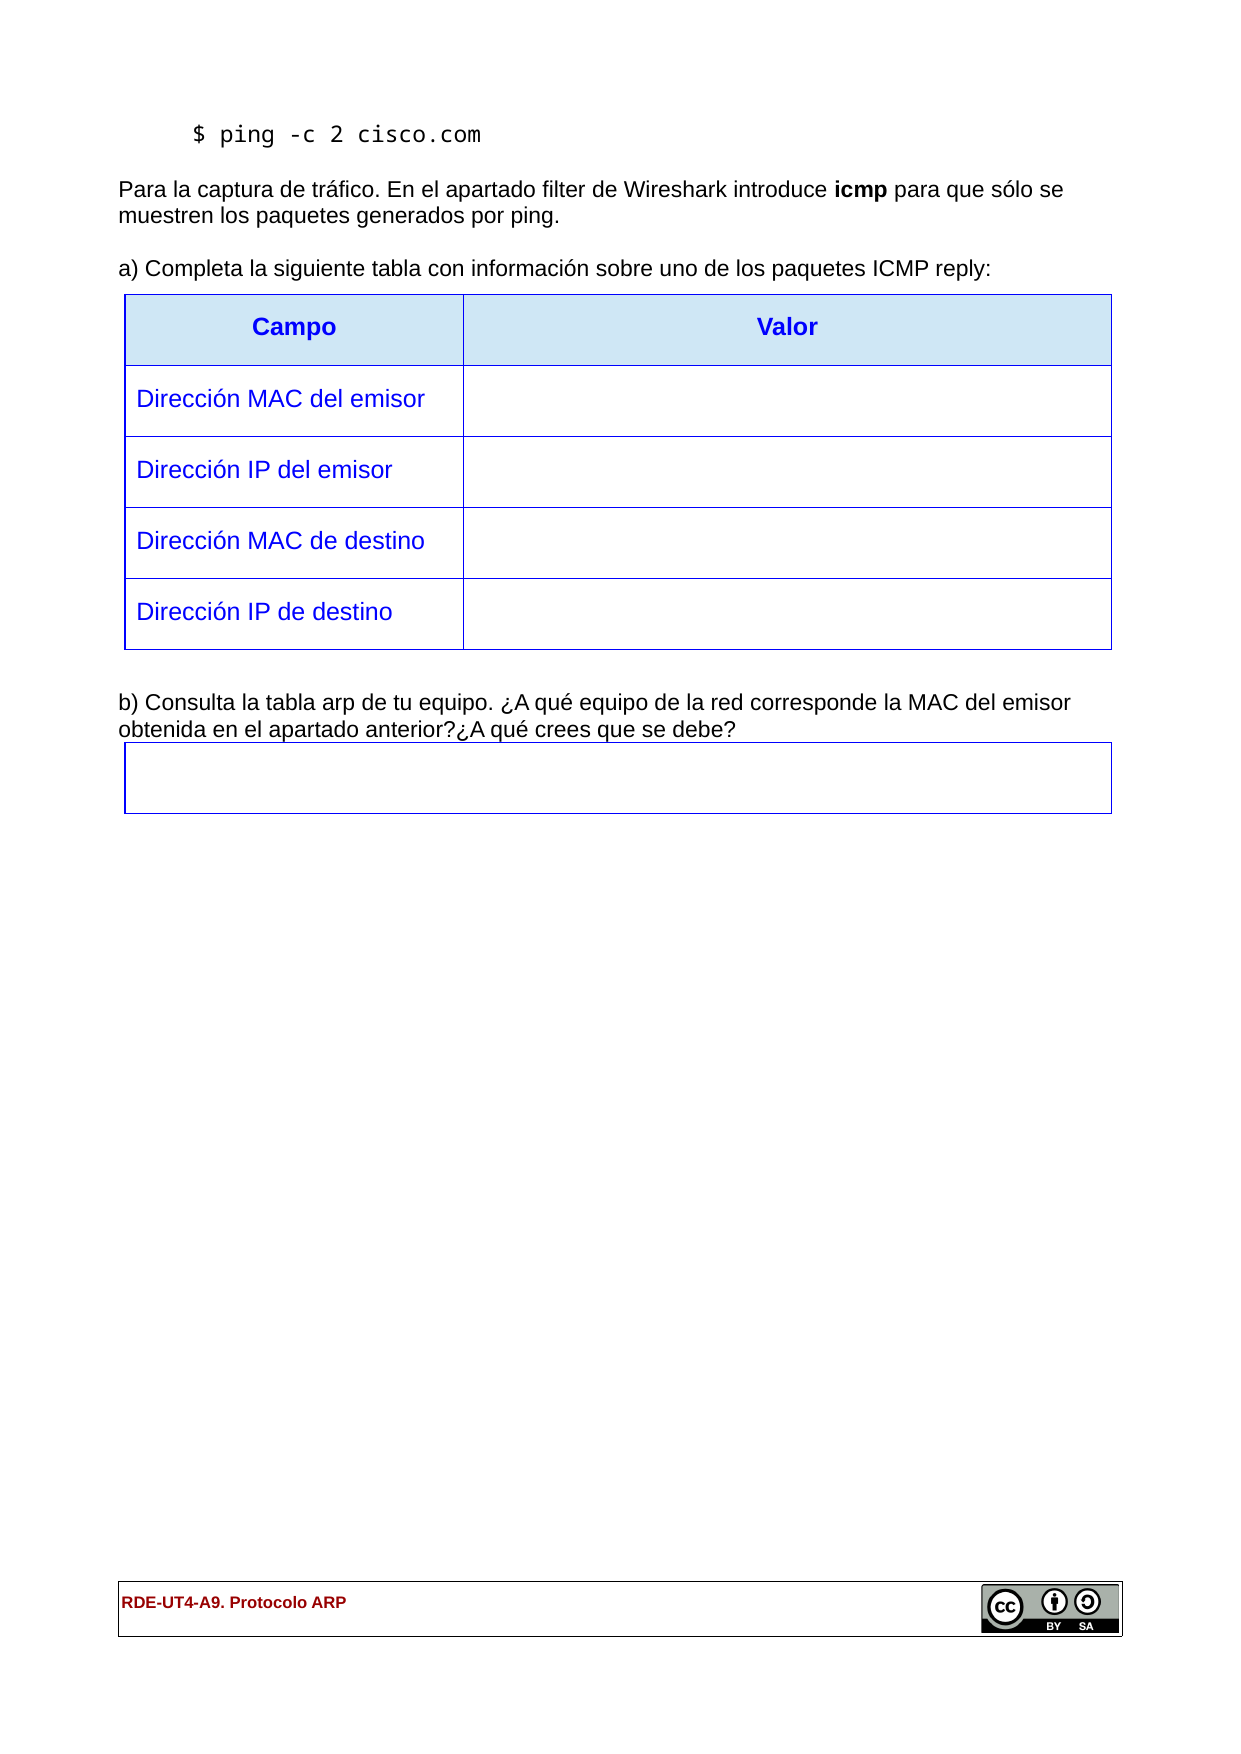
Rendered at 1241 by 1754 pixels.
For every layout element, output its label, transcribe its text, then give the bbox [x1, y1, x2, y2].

picture [981, 1584, 1119, 1633]
table_cell [464, 508, 1111, 578]
table_cell Dirección IP del emisor [126, 437, 463, 507]
table_cell Dirección MAC del emisor [126, 366, 463, 436]
table_header Campo [126, 295, 463, 365]
table_cell [464, 437, 1111, 507]
text b) Consulta la tabla arp de tu equipo. ¿A qué equipo de la red corresponde la MAC del emisor obtenida en el apartado anterior?¿A qué crees que se debe? [118, 689, 1122, 742]
table_cell [464, 579, 1111, 649]
text Para la captura de tráfico. En el apartado filter de Wireshark introduce icmp para que sólo se muestren los paquetes generados por ping. [118, 176, 1122, 228]
table_cell Dirección MAC de destino [126, 508, 463, 578]
text a) Completa la siguiente tabla con información sobre uno de los paquetes ICMP reply: [118, 255, 1122, 281]
text $ ping -c 2 cisco.com [192, 118, 1122, 149]
table_cell Dirección IP de destino [126, 579, 463, 649]
table_header [126, 743, 1111, 813]
table_header Valor [464, 295, 1111, 365]
table_cell [464, 366, 1111, 436]
